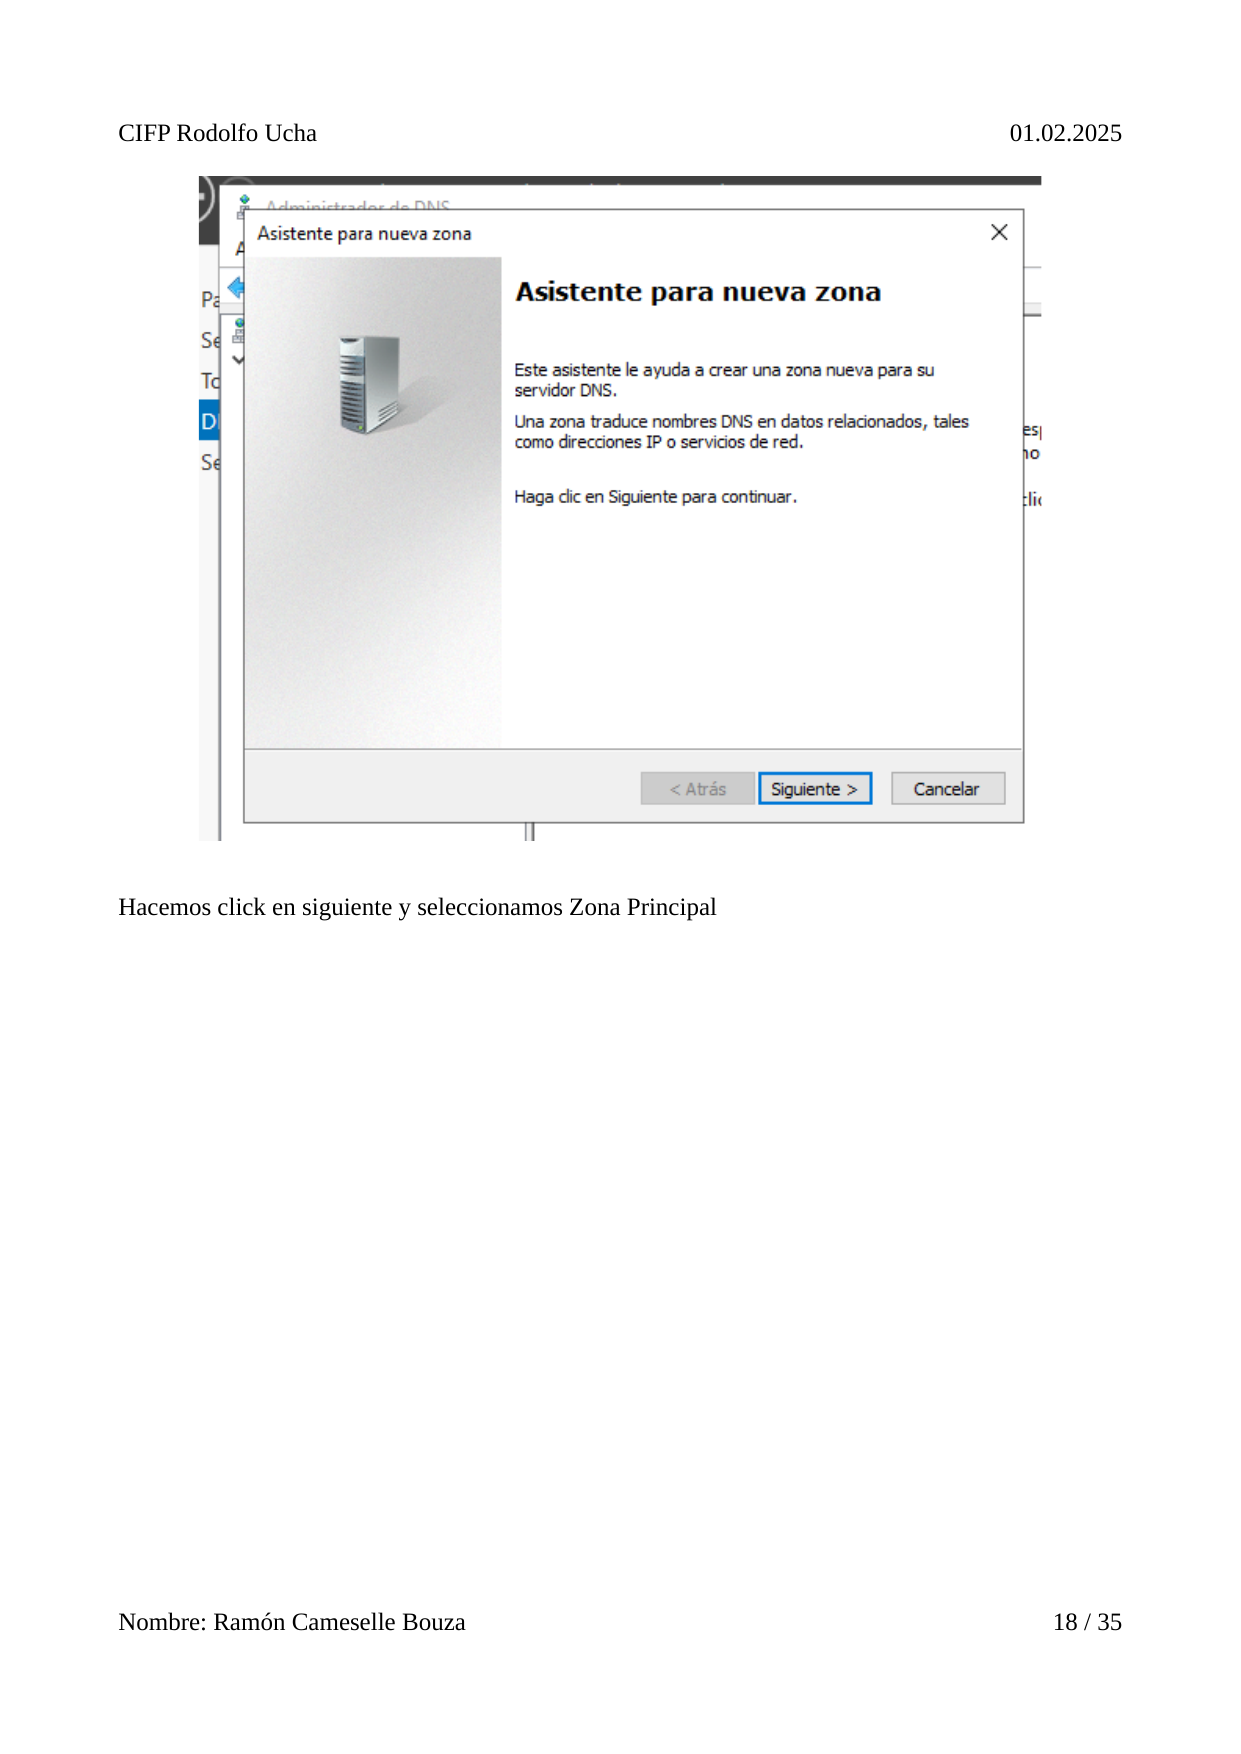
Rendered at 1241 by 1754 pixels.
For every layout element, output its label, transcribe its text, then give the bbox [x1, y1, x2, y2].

text Hacemos click en siguiente y seleccionamos Zona Principal [118, 892, 1122, 921]
picture [198, 176, 1042, 841]
